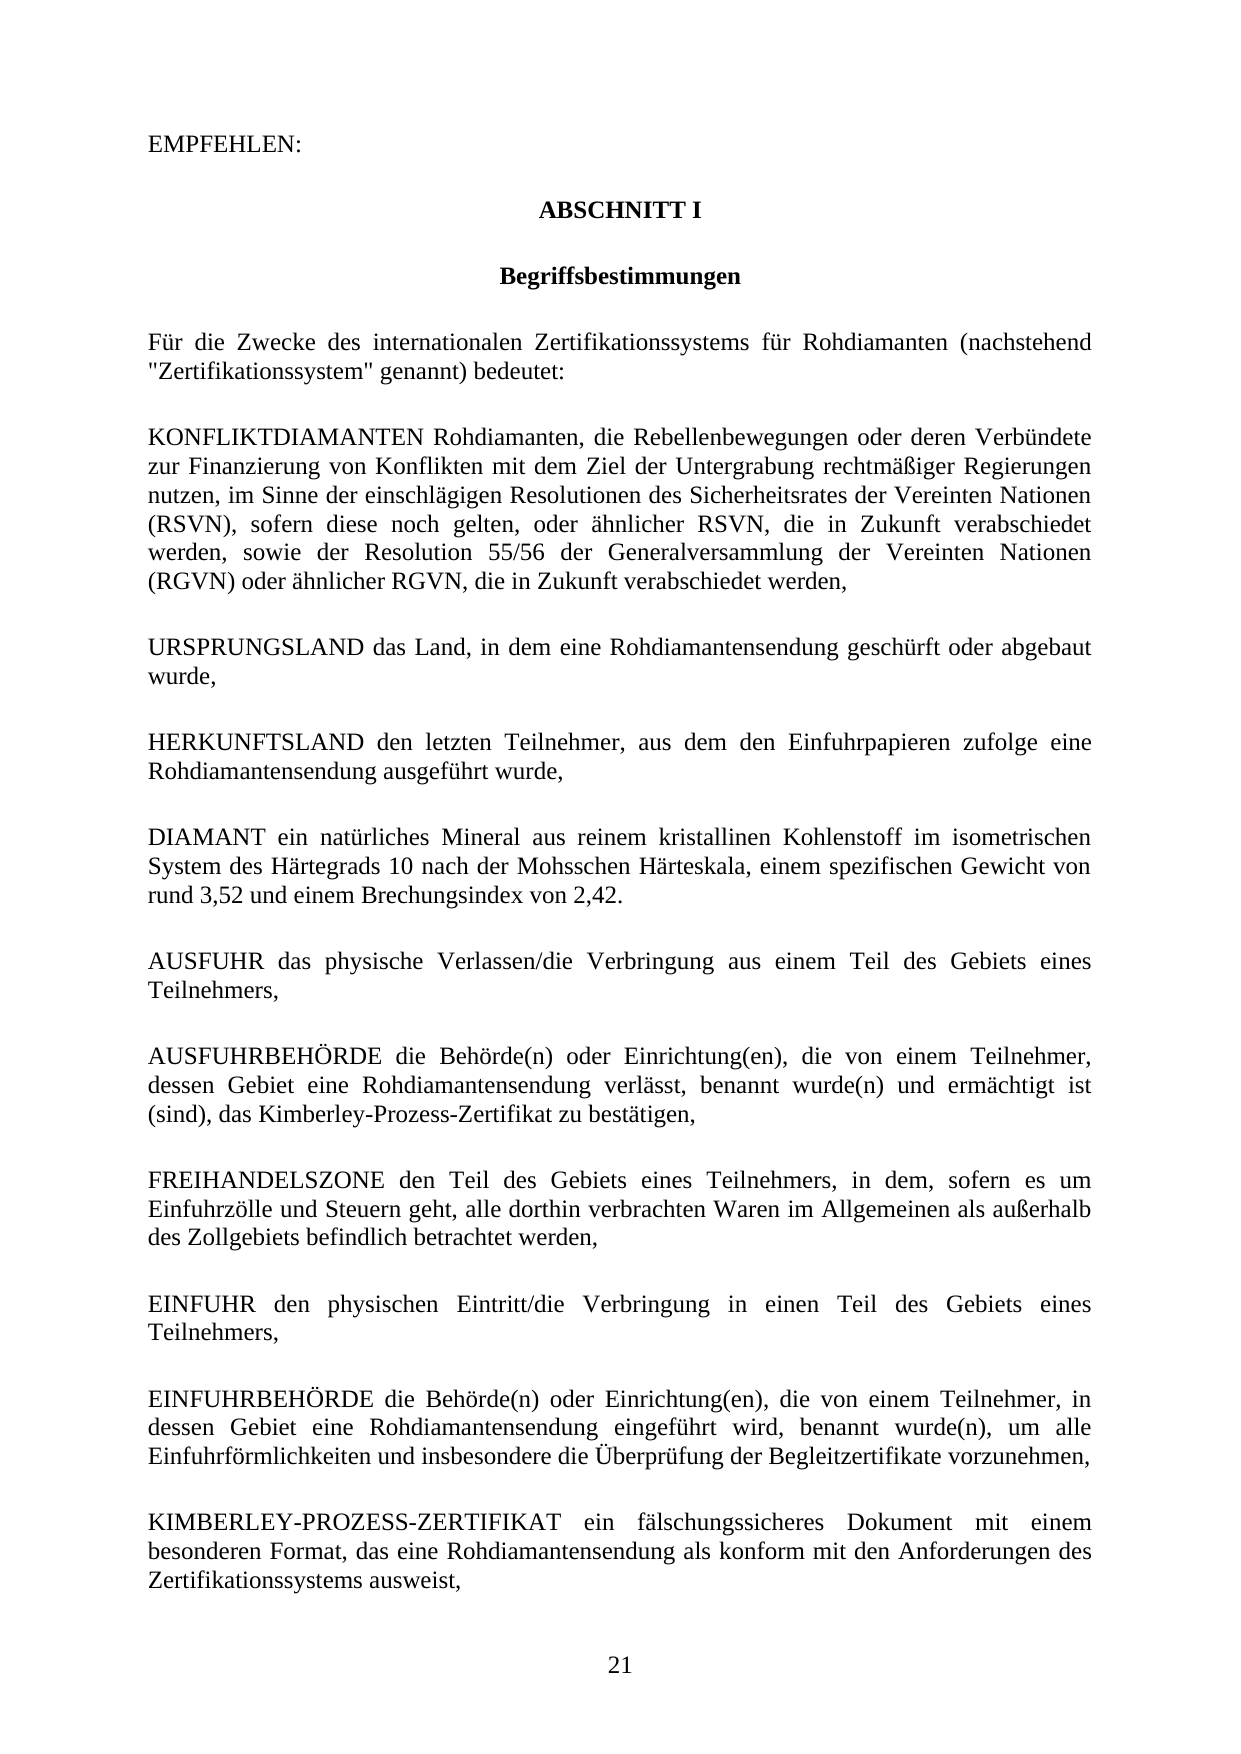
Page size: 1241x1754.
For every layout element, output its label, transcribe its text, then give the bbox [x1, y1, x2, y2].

text Für die Zwecke des internationalen Zertifikationssystems für Rohdiamanten (nachstehend "Zertifikationssystem" genannt) bedeutet: [148, 327, 1092, 385]
text KONFLIKTDIAMANTEN Rohdiamanten, die Rebellenbewegungen oder deren Verbündete zur Finanzierung von Konflikten mit dem Ziel der Untergrabung rechtmäßiger Regierungen nutzen, im Sinne der einschlägigen Resolutionen des Sicherheitsrates der Vereinten Nationen (RSVN), sofern diese noch gelten, oder ähnlicher RSVN, die in Zukunft verabschiedet werden, sowie der Resolution 55/56 der Generalversammlung der Vereinten Nationen (RGVN) oder ähnlicher RGVN, die in Zukunft verabschiedet werden, [148, 422, 1092, 595]
text HERKUNFTSLAND den letzten Teilnehmer, aus dem den Einfuhrpapieren zufolge eine Rohdiamantensendung ausgeführt wurde, [148, 727, 1092, 785]
text Begriffsbestimmungen [148, 261, 1092, 290]
text DIAMANT ein natürliches Mineral aus reinem kristallinen Kohlenstoff im isometrischen System des Härtegrads 10 nach der Mohsschen Härteskala, einem spezifischen Gewicht von rund 3,52 und einem Brechungsindex von 2,42. [148, 822, 1092, 909]
text EMPFEHLEN: [148, 129, 1092, 157]
text AUSFUHR das physische Verlassen/die Verbringung aus einem Teil des Gebiets eines Teilnehmers, [148, 946, 1092, 1004]
text URSPRUNGSLAND das Land, in dem eine Rohdiamantensendung geschürft oder abgebaut wurde, [148, 632, 1092, 690]
text KIMBERLEY-PROZESS-ZERTIFIKAT ein fälschungssicheres Dokument mit einem besonderen Format, das eine Rohdiamantensendung als konform mit den Anforderungen des Zertifikationssystems ausweist, [148, 1507, 1092, 1594]
text AUSFUHRBEHÖRDE die Behörde(n) oder Einrichtung(en), die von einem Teilnehmer, dessen Gebiet eine Rohdiamantensendung verlässt, benannt wurde(n) und ermächtigt ist (sind), das Kimberley-Prozess-Zertifikat zu bestätigen, [148, 1041, 1092, 1127]
text EINFUHRBEHÖRDE die Behörde(n) oder Einrichtung(en), die von einem Teilnehmer, in dessen Gebiet eine Rohdiamantensendung eingeführt wird, benannt wurde(n), um alle Einfuhrförmlichkeiten und insbesondere die Überprüfung der Begleitzertifikate vorzunehmen, [148, 1384, 1092, 1470]
text FREIHANDELSZONE den Teil des Gebiets eines Teilnehmers, in dem, sofern es um Einfuhrzölle und Steuern geht, alle dorthin verbrachten Waren im Allgemeinen als außerhalb des Zollgebiets befindlich betrachtet werden, [148, 1165, 1092, 1251]
text ABSCHNITT I [148, 195, 1092, 224]
text EINFUHR den physischen Eintritt/die Verbringung in einen Teil des Gebiets eines Teilnehmers, [148, 1289, 1092, 1346]
